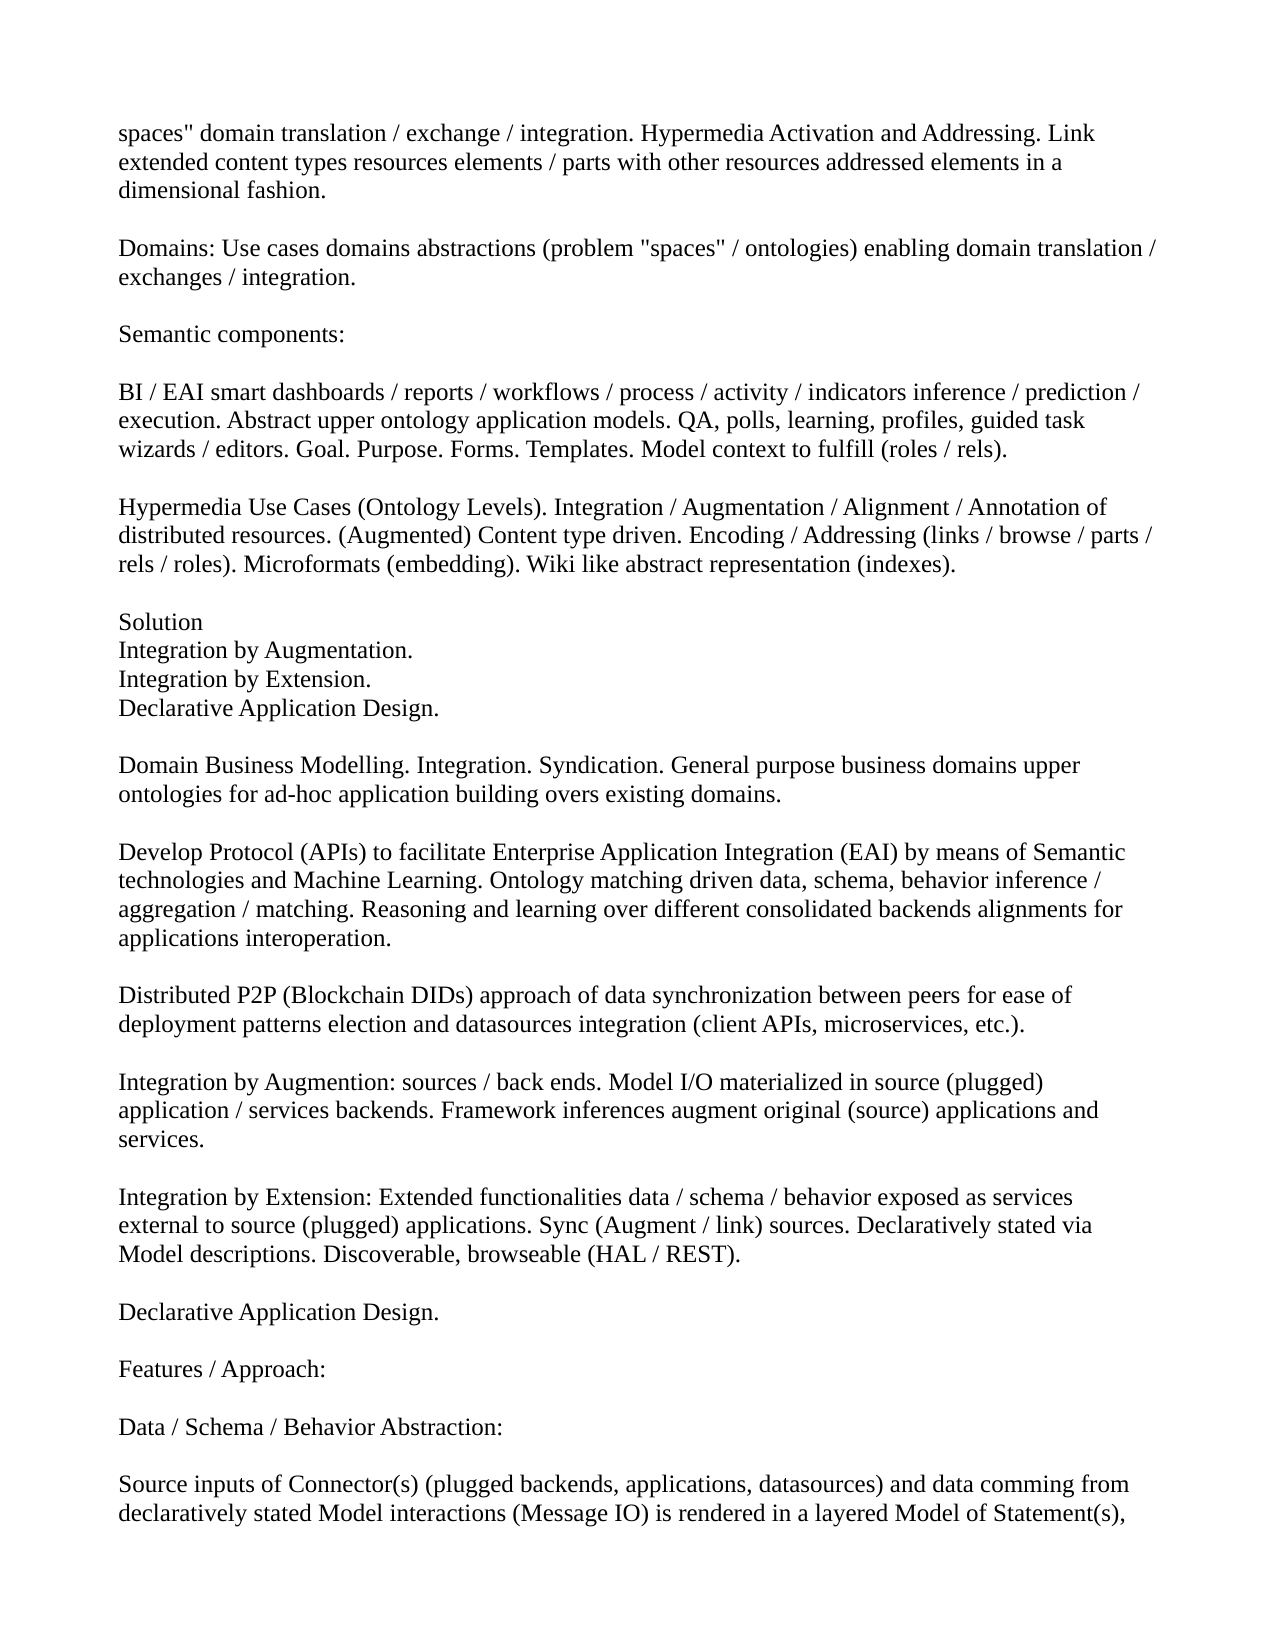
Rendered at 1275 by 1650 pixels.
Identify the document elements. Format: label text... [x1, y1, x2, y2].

text Hypermedia Use Cases (Ontology Levels). Integration / Augmentation / Alignment / Annotation of distributed resources. (Augmented) Content type driven. Encoding / Addressing (links / browse / parts / rels / roles). Microformats (embedding). Wiki like abstract representation (indexes). [118, 492, 1157, 578]
text Integration by Extension. [118, 664, 1157, 693]
text Solution [118, 607, 1157, 636]
text Integration by Augmention: sources / back ends. Model I/O materialized in source (plugged) application / services backends. Framework inferences augment original (source) applications and services. [118, 1067, 1157, 1153]
text Source inputs of Connector(s) (plugged backends, applications, datasources) and data comming from declaratively stated Model interactions (Message IO) is rendered in a layered Model of Statement(s), [118, 1469, 1157, 1527]
text spaces" domain translation / exchange / integration. Hypermedia Activation and Addressing. Link extended content types resources elements / parts with other resources addressed elements in a dimensional fashion. [118, 118, 1157, 204]
text Integration by Augmentation. [118, 636, 1157, 664]
text Features / Approach: [118, 1354, 1157, 1383]
text Develop Protocol (APIs) to facilitate Enterprise Application Integration (EAI) by means of Semantic technologies and Machine Learning. Ontology matching driven data, schema, behavior inference / aggregation / matching. Reasoning and learning over different consolidated backends alignments for applications interoperation. Distributed P2P (Blockchain DIDs) approach of data synchronization between peers for ease of deployment patterns election and datasources integration (client APIs, microservices, etc.). [118, 837, 1157, 1038]
text Domains: Use cases domains abstractions (problem "spaces" / ontologies) enabling domain translation / exchanges / integration. [118, 233, 1157, 291]
text Domain Business Modelling. Integration. Syndication. General purpose business domains upper ontologies for ad-hoc application building overs existing domains. [118, 751, 1157, 808]
text Semantic components: [118, 319, 1157, 348]
text Data / Schema / Behavior Abstraction: [118, 1412, 1157, 1441]
text Declarative Application Design. [118, 1297, 1157, 1326]
text Integration by Extension: Extended functionalities data / schema / behavior exposed as services external to source (plugged) applications. Sync (Augment / link) sources. Declaratively stated via Model descriptions. Discoverable, browseable (HAL / REST). [118, 1182, 1157, 1268]
text Declarative Application Design. [118, 693, 1157, 722]
text BI / EAI smart dashboards / reports / workflows / process / activity / indicators inference / prediction / execution. Abstract upper ontology application models. QA, polls, learning, profiles, guided task wizards / editors. Goal. Purpose. Forms. Templates. Model context to fulfill (roles / rels). [118, 377, 1157, 463]
